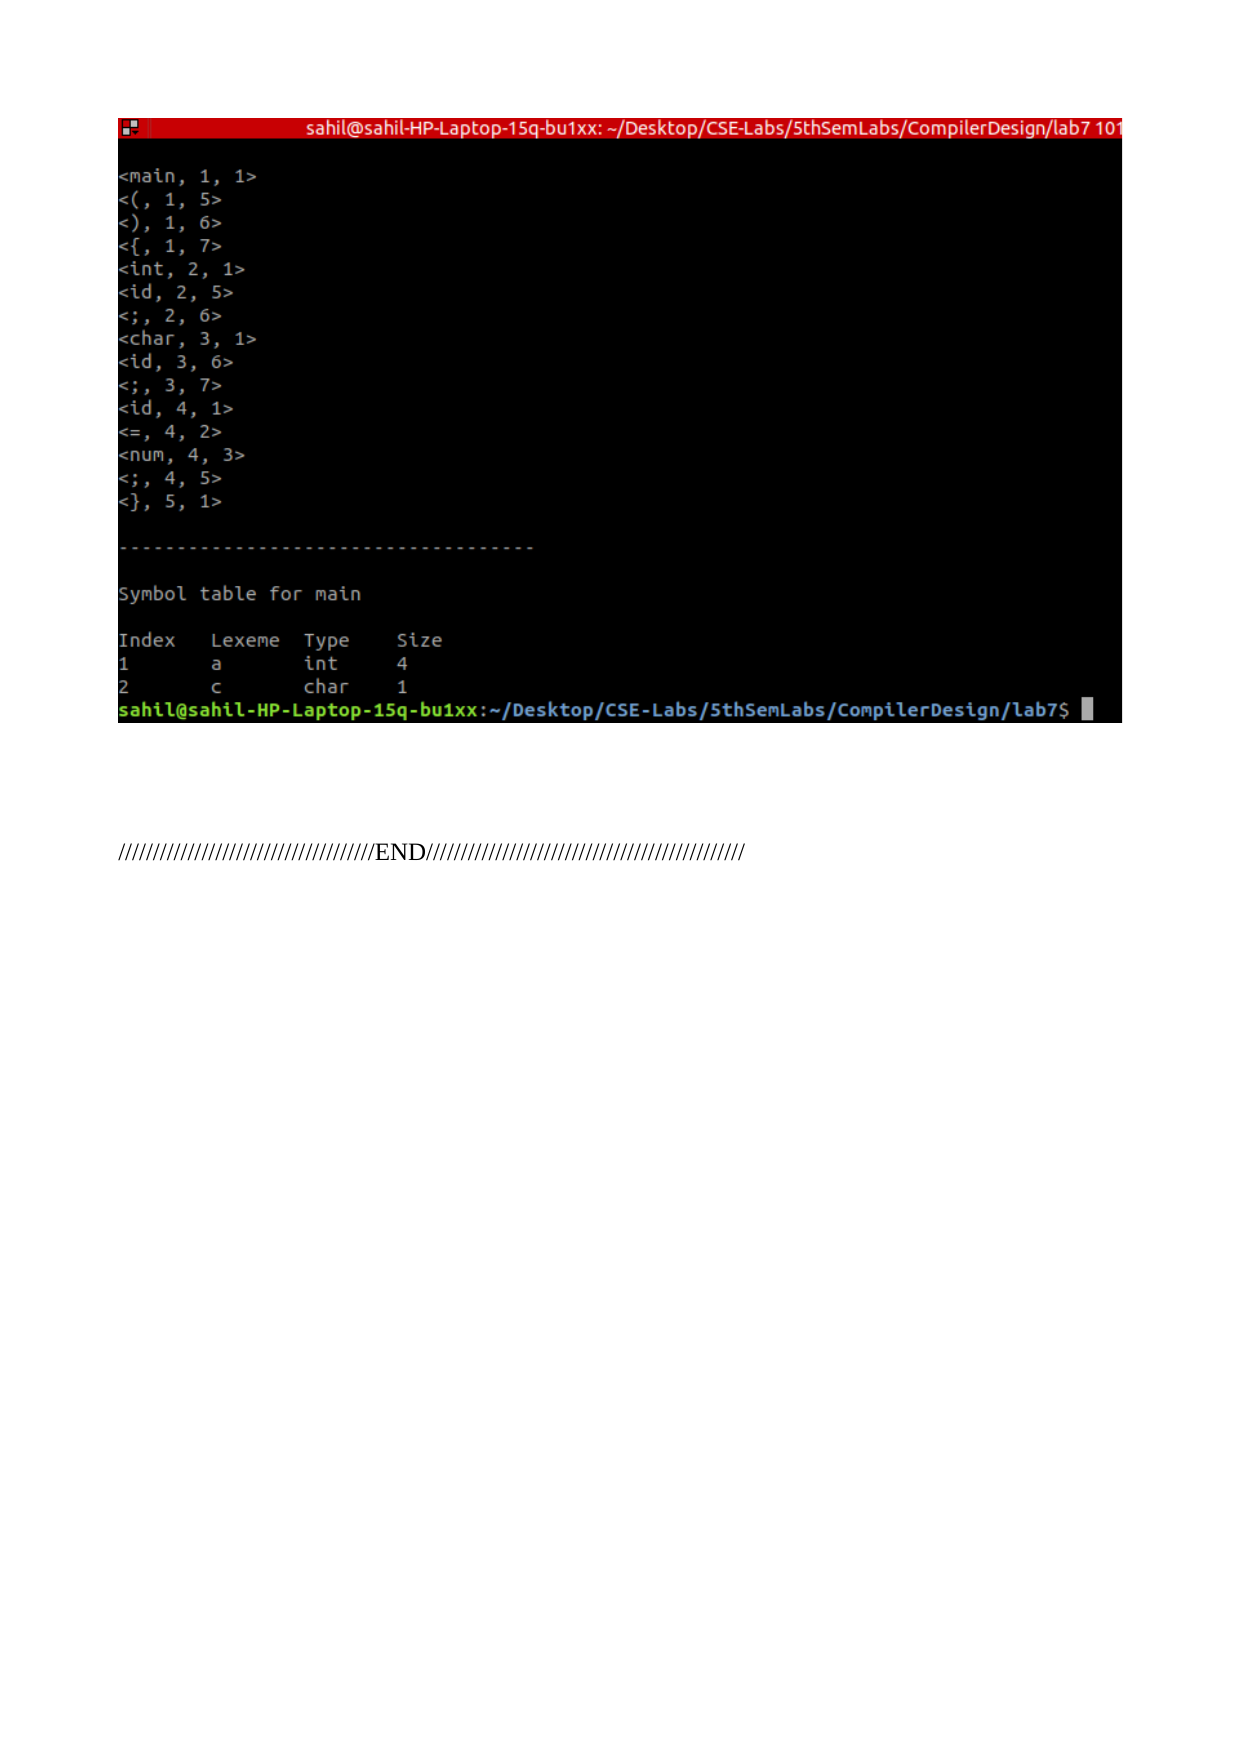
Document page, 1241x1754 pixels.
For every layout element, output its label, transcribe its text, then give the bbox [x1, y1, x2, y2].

picture [118, 118, 1123, 723]
text /////////////////////////////////////END////////////////////////////////////////////// [118, 837, 1122, 866]
